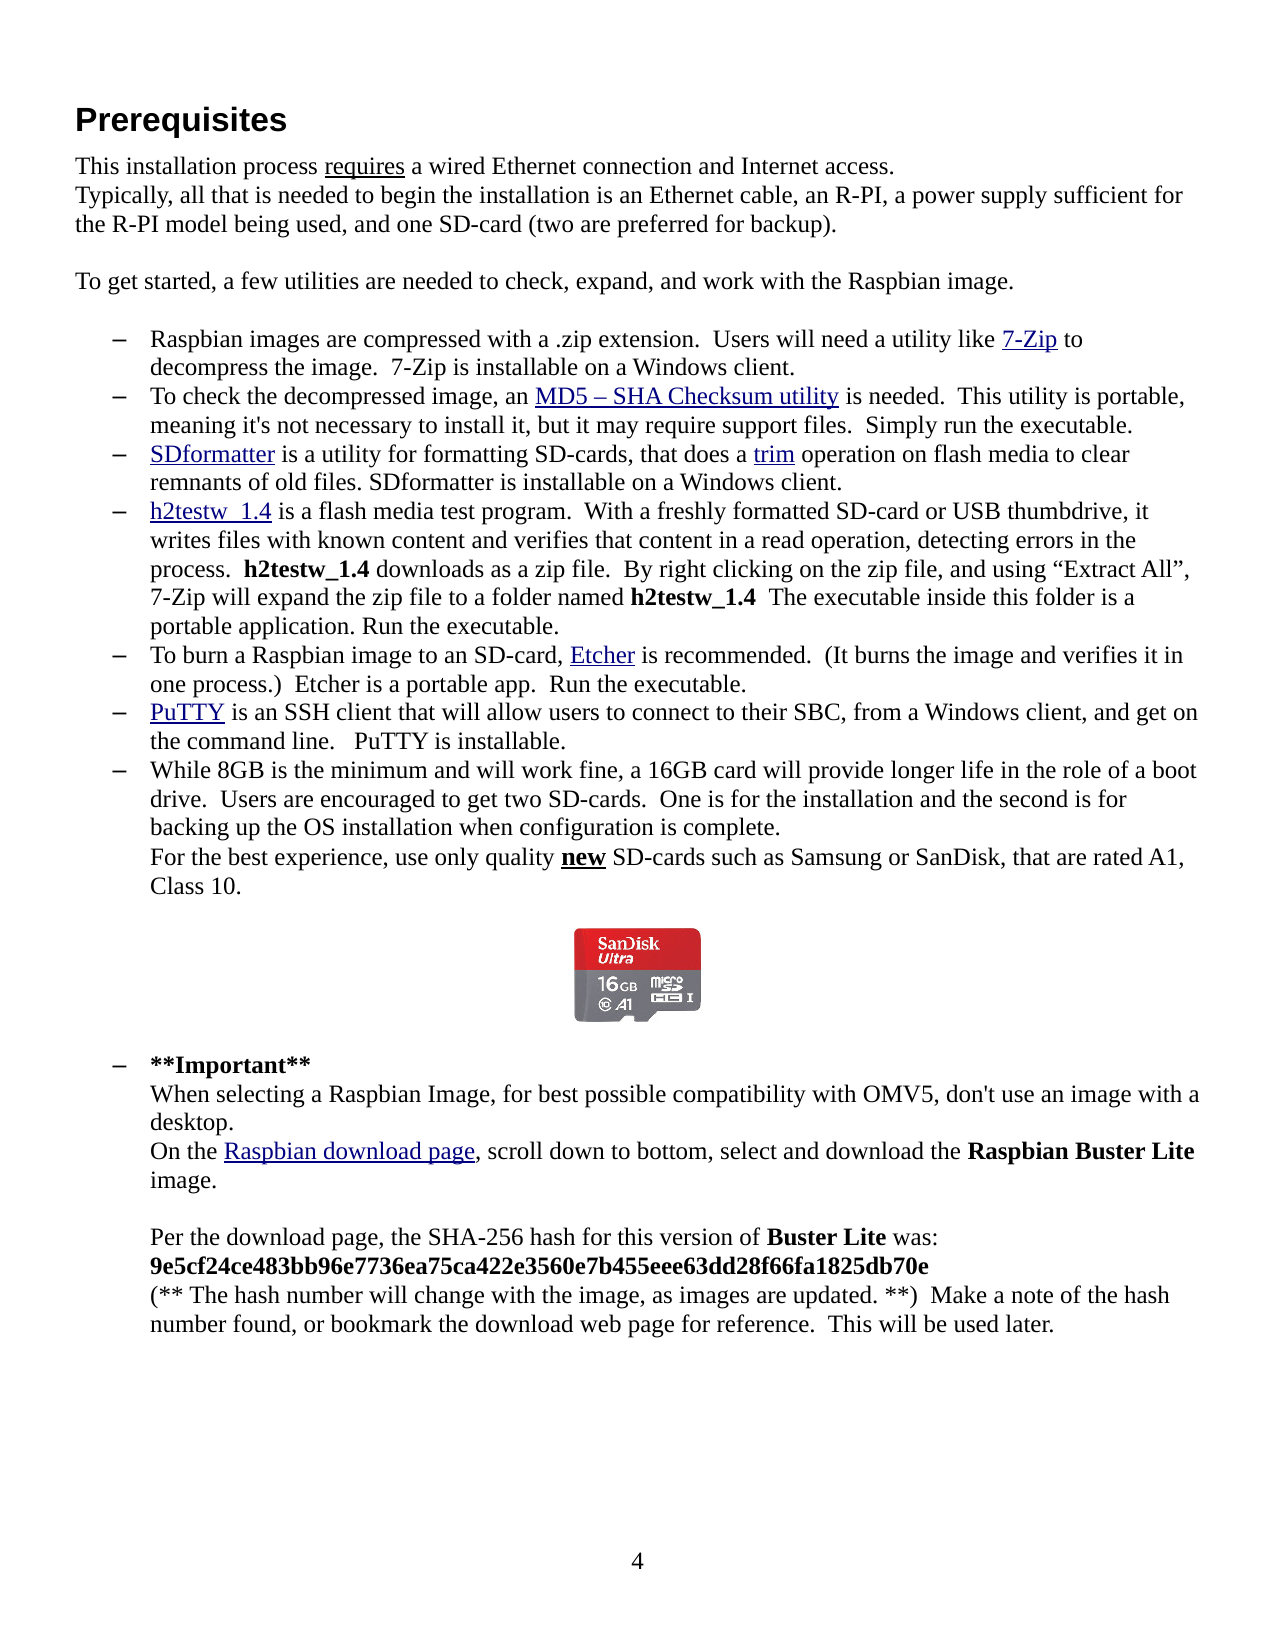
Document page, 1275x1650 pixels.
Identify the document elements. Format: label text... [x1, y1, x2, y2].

list **Important** When selecting a Raspbian Image, for best possible compatibility with OMV5, don't use an image with a desktop. On the Raspbian download page, scroll down to bottom, select and download the Raspbian Buster Lite image. [112, 1050, 1200, 1194]
text To get started, a few utilities are needed to check, expand, and work with the Raspbian image. [75, 266, 1200, 295]
picture [574, 928, 701, 1022]
list To burn a Raspbian image to an SD-card, Etcher is recommended. (It burns the image and verifies it in one process.) Etcher is a portable app. Run the executable. [112, 640, 1200, 697]
list Per the download page, the SHA-256 hash for this version of Buster Lite was: 9e5cf24ce483bb96e7736ea75ca422e3560e7b455eee63dd28f66fa1825db70e [112, 1222, 1200, 1280]
list While 8GB is the minimum and will work fine, a 16GB card will provide longer life in the role of a boot drive. Users are encouraged to get two SD-cards. One is for the installation and the second is for backing up the OS installation when configuration is complete. For the best experience, use only quality new SD-cards such as Samsung or SanDisk, that are rated A1, Class 10. [112, 755, 1200, 900]
list (** The hash number will change with the image, as images are updated. **) Make a note of the hash number found, or bookmark the download web page for reference. This will be used later. [112, 1280, 1200, 1337]
list To check the decompressed image, an MD5 – SHA Checksum utility is needed. This utility is portable, meaning it's not necessary to install it, but it may require support files. Simply run the executable. [112, 381, 1200, 439]
list Raspbian images are compressed with a .zip extension. Users will need a utility like 7-Zip to decompress the image. 7-Zip is installable on a Windows client. [112, 324, 1200, 381]
list PuTTY is an SSH client that will allow users to connect to their SBC, from a Windows client, and get on the command line. PuTTY is installable. [112, 697, 1200, 755]
list SDformatter is a utility for formatting SD-cards, that does a trim operation on flash media to clear remnants of old files. SDformatter is installable on a Windows client. [112, 439, 1200, 496]
list h2testw_1.4 is a flash media test program. With a freshly formatted SD-card or USB thumbdrive, it writes files with known content and verifies that content in a read operation, detecting errors in the process. h2testw_1.4 downloads as a zip file. By right clicking on the zip file, and using “Extract All”, 7-Zip will expand the zip file to a folder named h2testw_1.4 The executable inside this folder is a portable application. Run the executable. [112, 496, 1200, 640]
text This installation process requires a wired Ethernet connection and Internet access. Typically, all that is needed to begin the installation is an Ethernet cable, an R-PI, a power supply sufficient for the R-PI model being used, and one SD-card (two are preferred for backup). [75, 151, 1200, 237]
subtitle Prerequisites [75, 100, 1200, 139]
